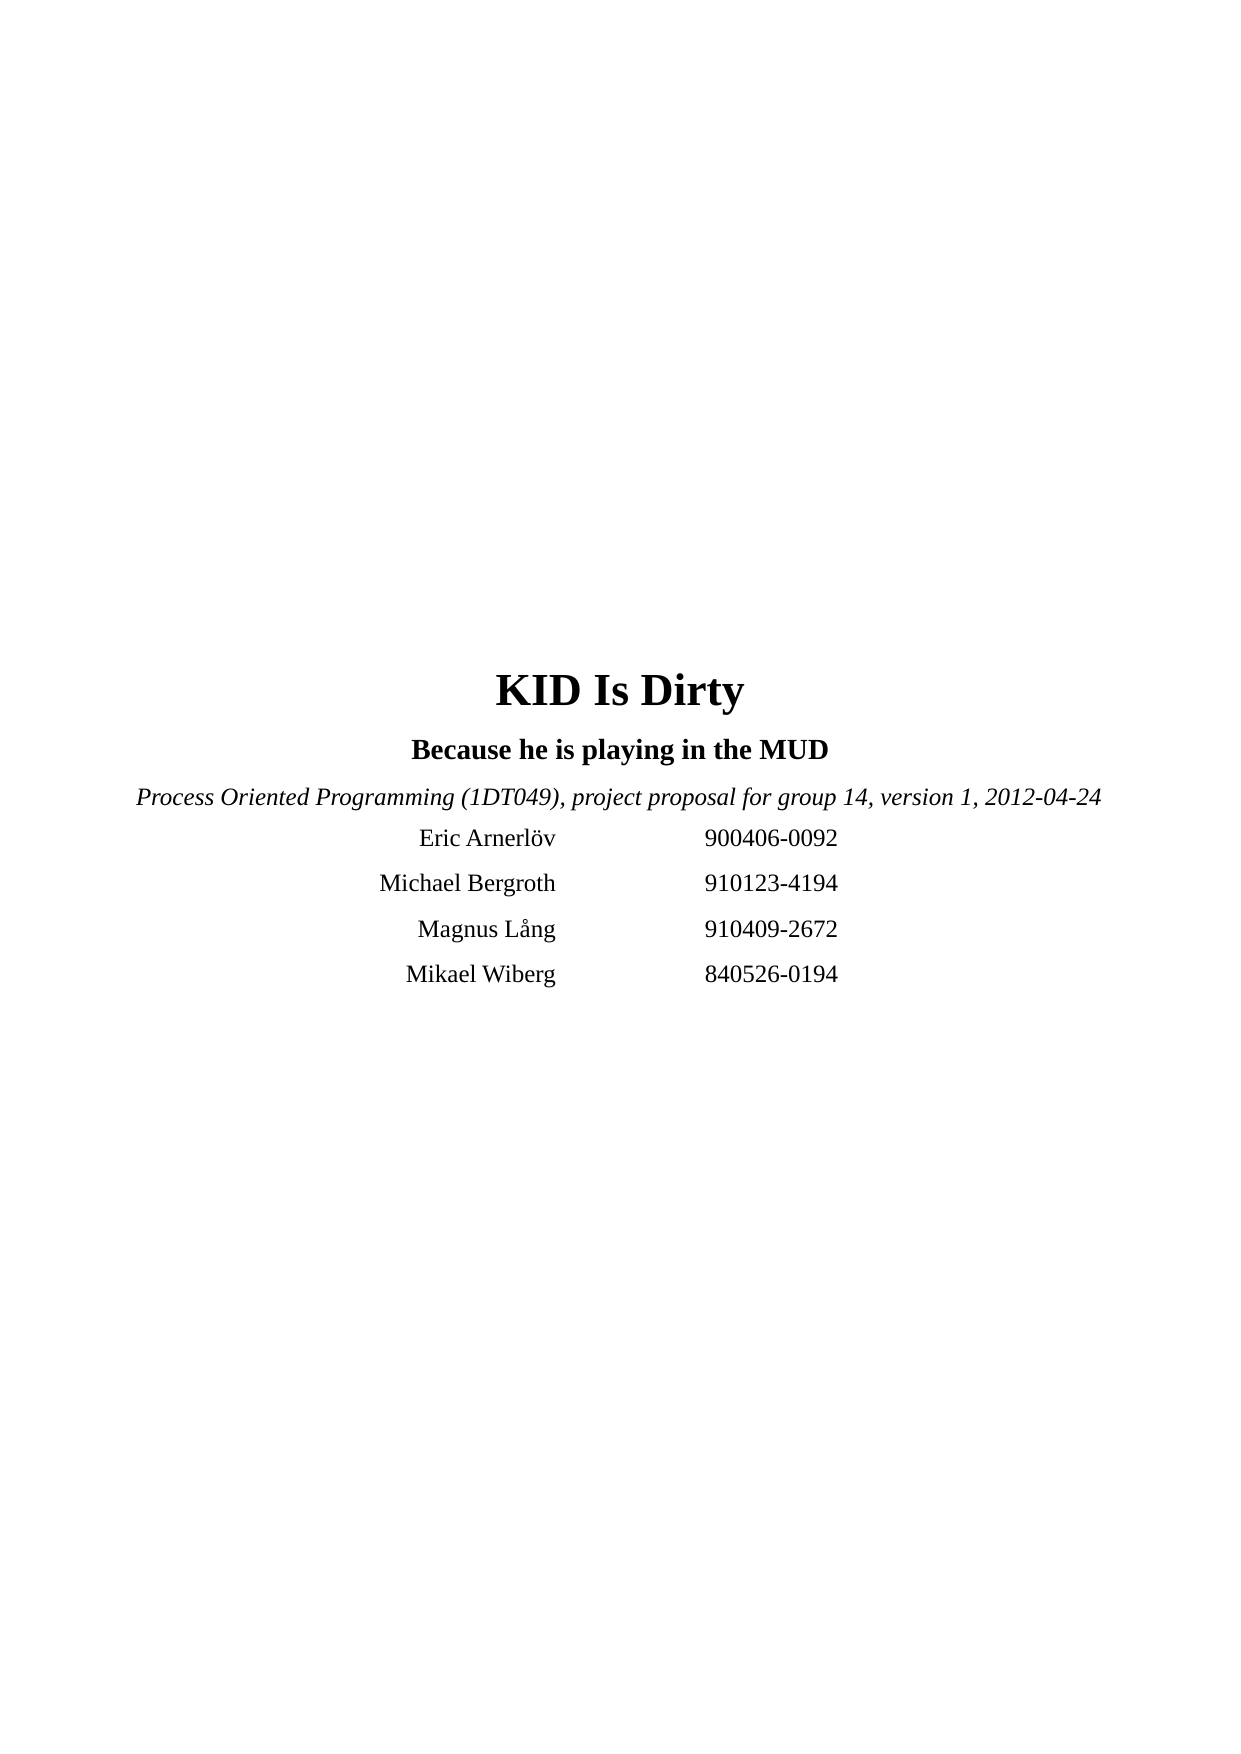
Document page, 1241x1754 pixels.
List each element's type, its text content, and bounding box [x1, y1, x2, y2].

text Eric Arnerlöv 900406-0092 [118, 823, 1122, 852]
subtitle Because he is playing in the MUD [118, 732, 1122, 766]
text Michael Bergroth 910123-4194 [118, 868, 1122, 897]
subtitle Process Oriented Programming (1DT049), project proposal for group 14, version 1, 2012-04-24 [118, 782, 1122, 811]
text KID Is Dirty [118, 663, 1122, 716]
text Mikael Wiberg 840526-0194 [118, 959, 1122, 988]
text Magnus Lång 910409-2672 [118, 914, 1122, 942]
